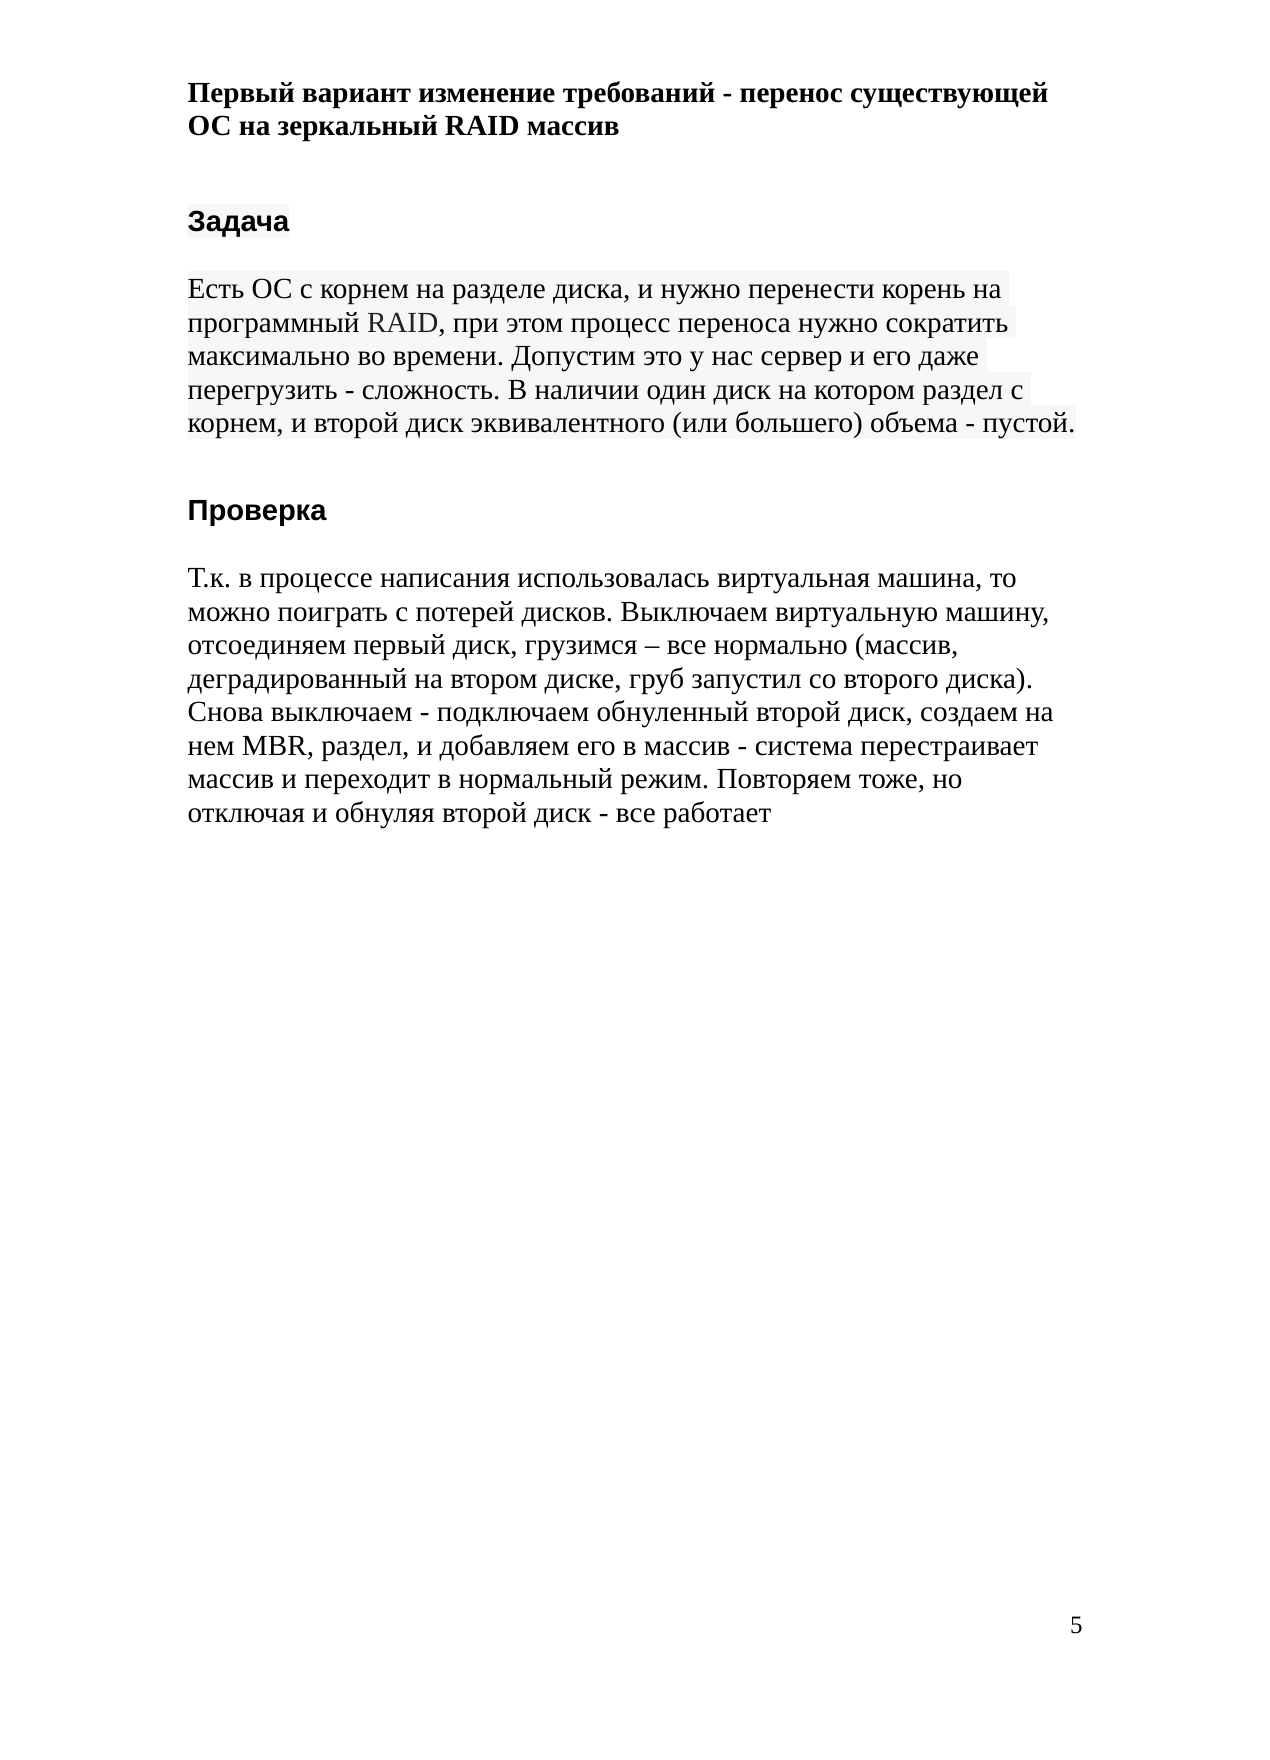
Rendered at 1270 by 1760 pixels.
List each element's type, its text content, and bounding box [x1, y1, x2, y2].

subtitle Задача [187, 204, 1082, 238]
text Т.к. в процессе написания использовалась виртуальная машина, то можно поиграть с потерей дисков. Выключаем виртуальную машину, отсоединяем первый диск, грузимся – все нормально (массив, деградированный на втором диске, груб запустил со второго диска). Снова выключаем - подключаем обнуленный второй диск, создаем на нем MBR, раздел, и добавляем его в массив - система перестраивает массив и переходит в нормальный режим. Повторяем тоже, но отключая и обнуляя второй диск - все работает [187, 560, 1082, 829]
subtitle Проверка [187, 493, 1082, 527]
text Есть ОС с корнем на разделе диска, и нужно перенести корень на программный RAID, при этом процесс переноса нужно сократить максимально во времени. Допустим это у нас сервер и его даже перегрузить - сложность. В наличии один диск на котором раздел с корнем, и второй диск эквивалентного (или большего) объема - пустой. [187, 271, 1082, 439]
subtitle Первый вариант изменение требований - перенос существующей ОС на зеркальный RAID массив [187, 75, 1082, 142]
